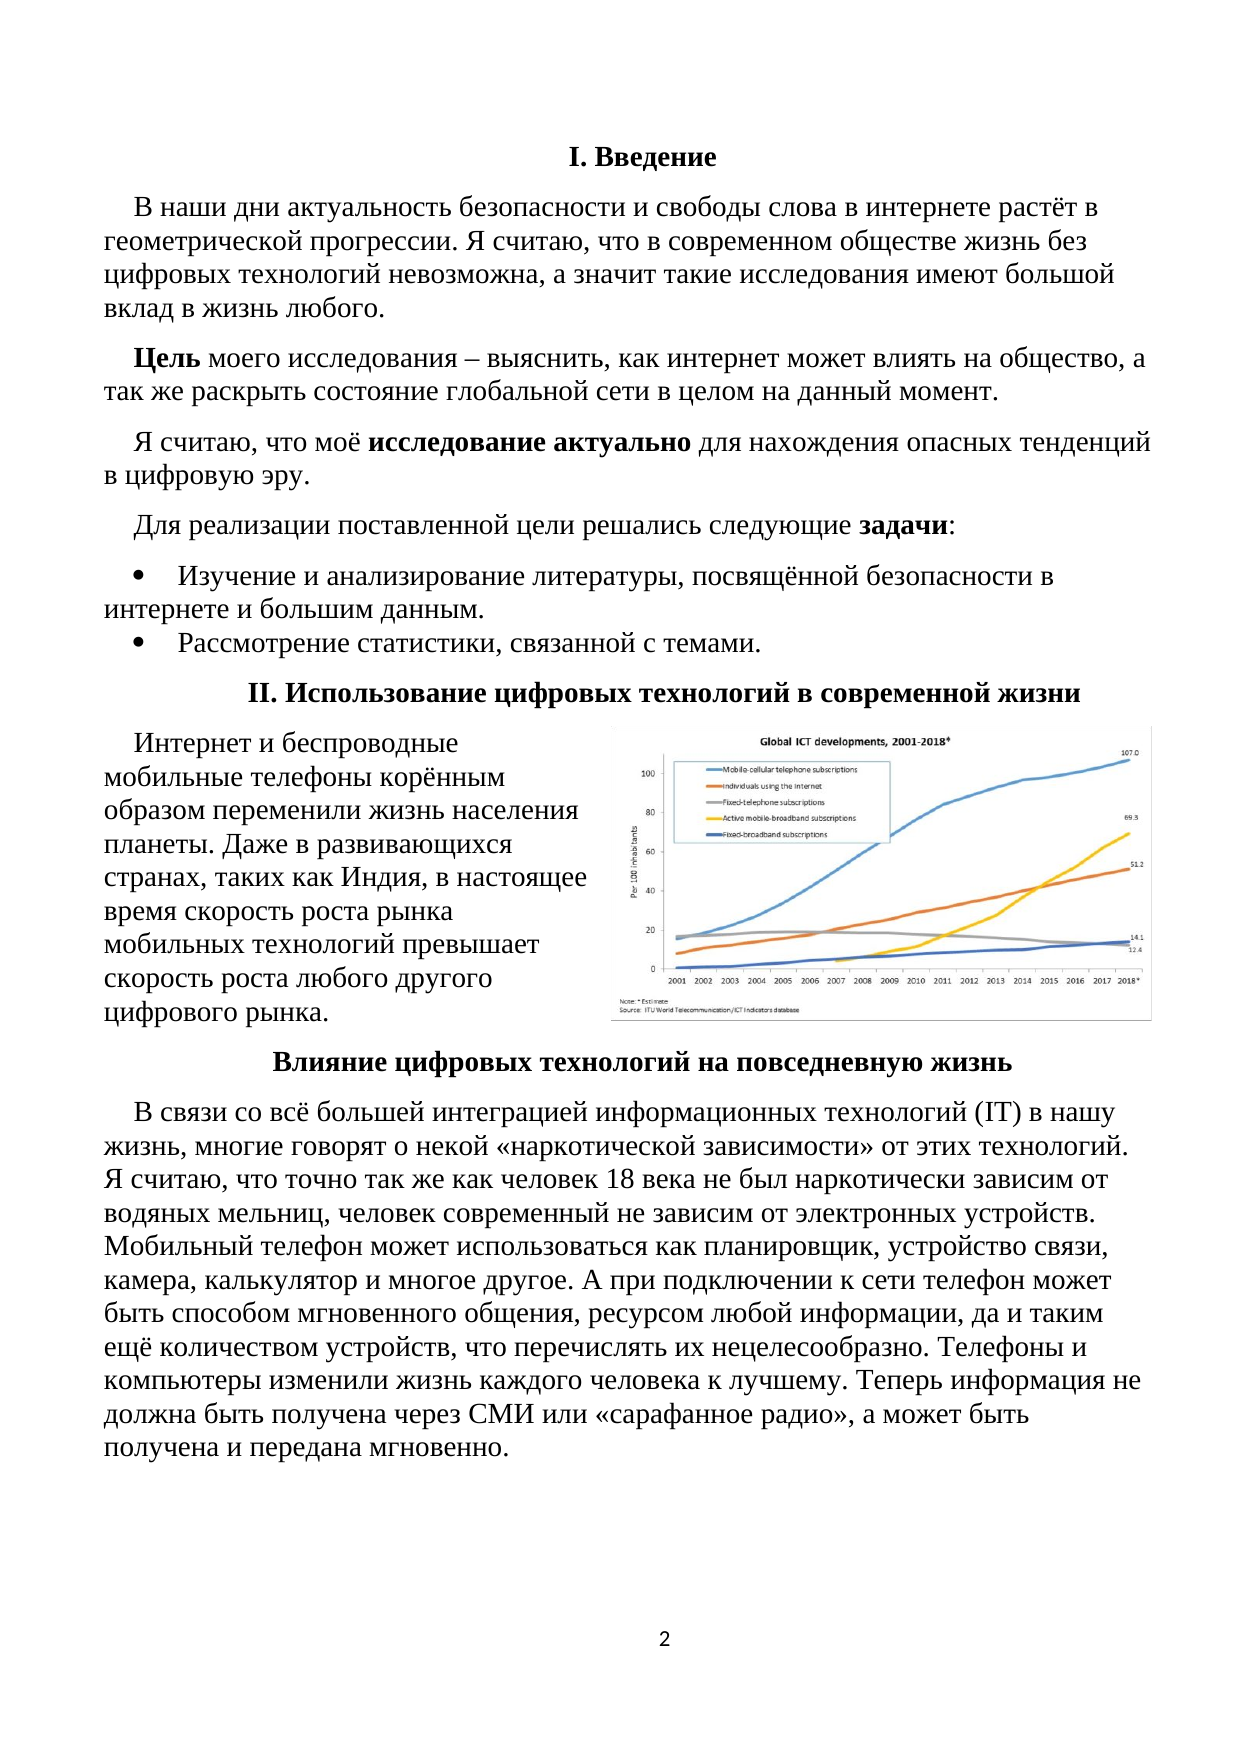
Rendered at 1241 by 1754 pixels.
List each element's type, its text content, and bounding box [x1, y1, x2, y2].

list Рассмотрение статистики, связанной с темами. [104, 625, 1152, 658]
text Цель моего исследования – выяснить, как интернет может влиять на общество, а так же раскрыть состояние глобальной сети в целом на данный момент. [104, 340, 1152, 407]
text Интернет и беспроводные мобильные телефоны корённым образом переменили жизнь населения планеты. Даже в развивающихся странах, таких как Индия, в настоящее время скорость роста рынка мобильных технологий превышает скорость роста любого другого цифрового рынка. [104, 725, 1152, 1027]
text II. Использование цифровых технологий в современной жизни [177, 675, 1152, 709]
list Влияние цифровых технологий на повседневную жизнь [104, 1044, 1152, 1077]
text В наши дни актуальность безопасности и свободы слова в интернете растёт в геометрической прогрессии. Я считаю, что в современном обществе жизнь без цифровых технологий невозможна, а значит такие исследования имеют большой вклад в жизнь любого. [104, 189, 1152, 323]
text Для реализации поставленной цели решались следующие задачи: [104, 507, 1152, 541]
picture [611, 726, 1152, 1021]
text Я считаю, что моё исследование актуально для нахождения опасных тенденций в цифровую эру. [104, 424, 1152, 491]
list Изучение и анализирование литературы, посвящённой безопасности в интернете и большим данным. [104, 558, 1152, 625]
text I. Введение [104, 139, 1152, 172]
text В связи со всё большей интеграцией информационных технологий (IT) в нашу жизнь, многие говорят о некой «наркотической зависимости» от этих технологий. Я считаю, что точно так же как человек 18 века не был наркотически зависим от водяных мельниц, человек современный не зависим от электронных устройств. Мобильный телефон может использоваться как планировщик, устройство связи, камера, калькулятор и многое другое. А при подключении к сети телефон может быть способом мгновенного общения, ресурсом любой информации, да и таким ещё количеством устройств, что перечислять их нецелесообразно. Телефоны и компьютеры изменили жизнь каждого человека к лучшему. Теперь информация не должна быть получена через СМИ или «сарафанное радио», а может быть получена и передана мгновенно. [104, 1094, 1152, 1463]
